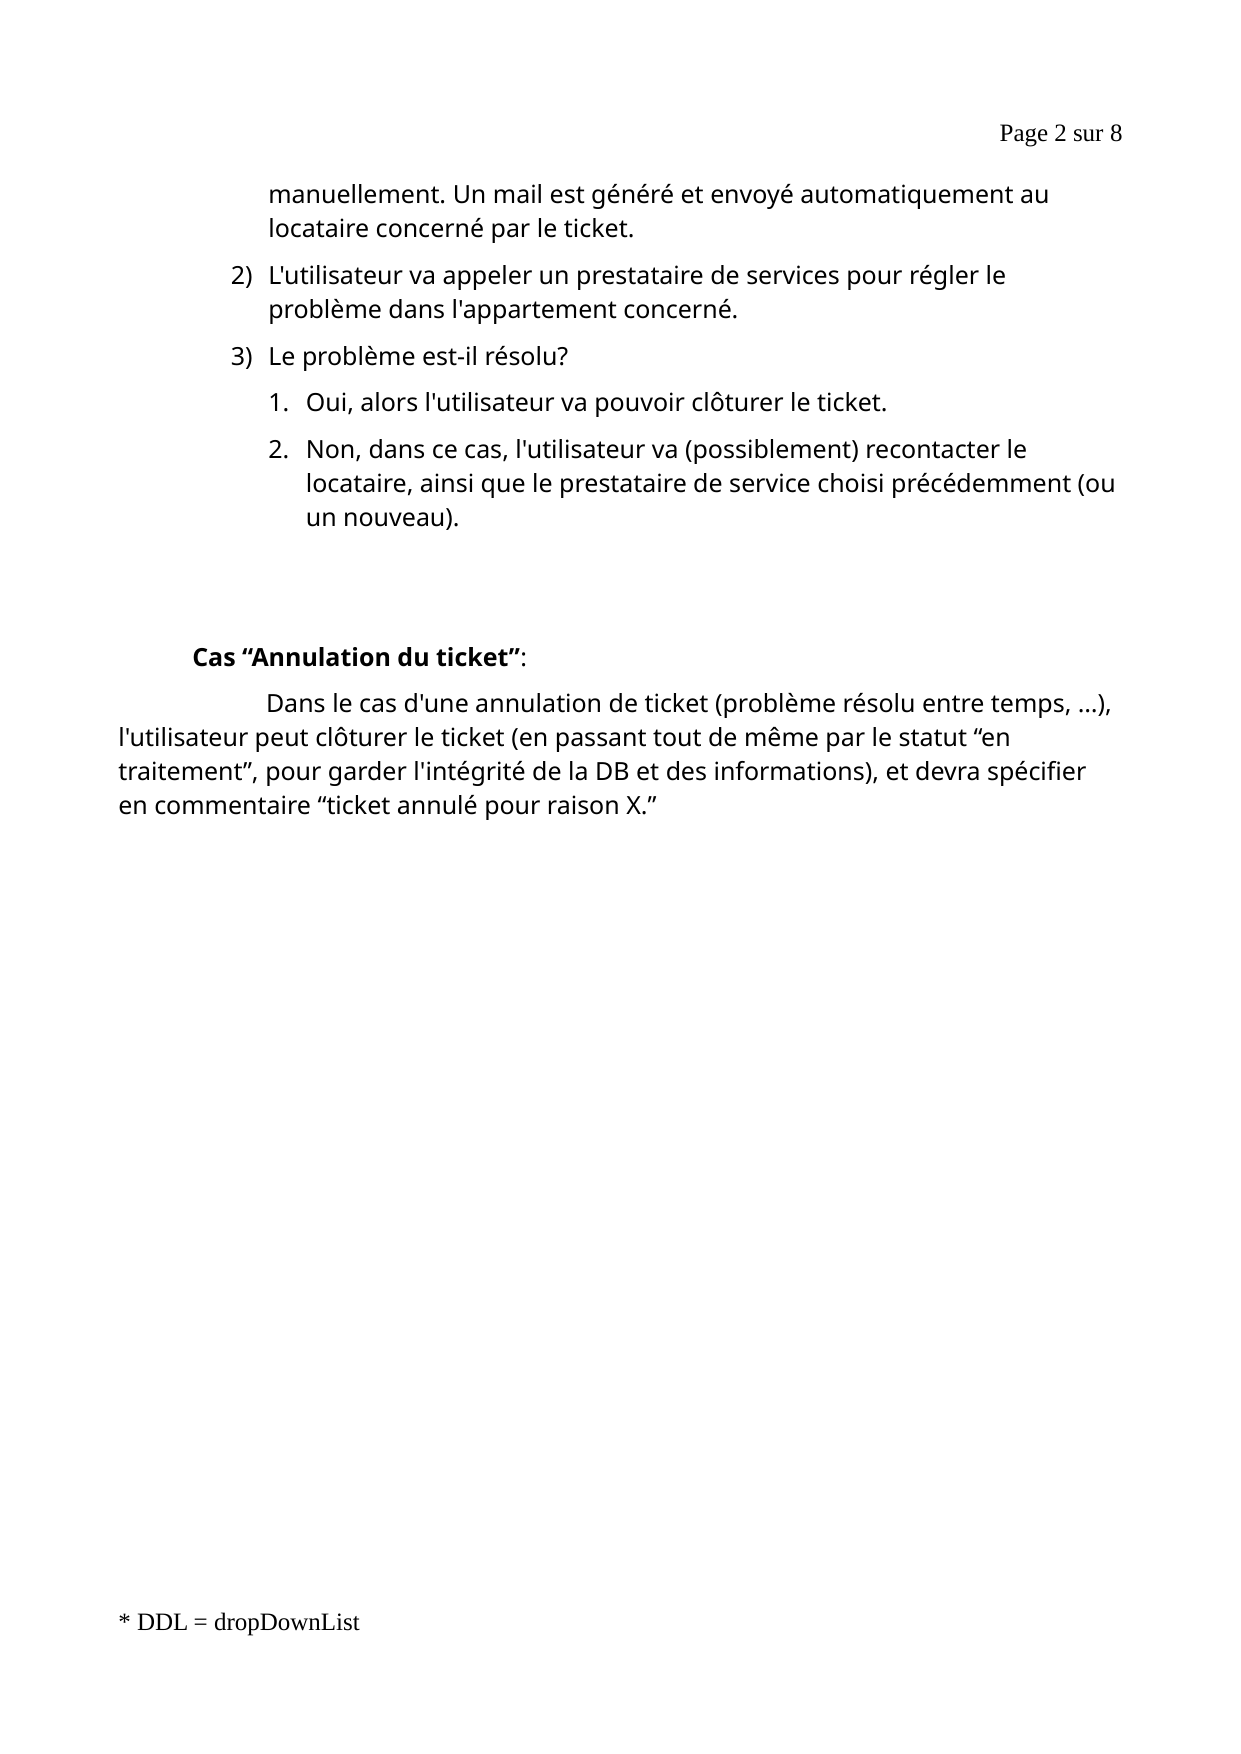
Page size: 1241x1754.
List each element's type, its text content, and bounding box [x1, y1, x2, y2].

subtitle L'utilisateur va appeler un prestataire de services pour régler le problème dans l'appartement concerné. [231, 258, 1122, 326]
subtitle Non, dans ce cas, l'utilisateur va (possiblement) recontacter le locataire, ainsi que le prestataire de service choisi précédemment (ou un nouveau). [268, 431, 1122, 534]
subtitle Oui, alors l'utilisateur va pouvoir clôturer le ticket. [268, 385, 1122, 419]
subtitle Dans le cas d'une annulation de ticket (problème résolu entre temps, …), l'utilisateur peut clôturer le ticket (en passant tout de même par le statut “en traitement”, pour garder l'intégrité de la DB et des informations), et devra spécifier en commentaire “ticket annulé pour raison X.” [118, 686, 1122, 822]
subtitle Cas “Annulation du ticket”: [118, 639, 1122, 673]
subtitle Le problème est-il résolu? [231, 338, 1122, 372]
subtitle manuellement. Un mail est généré et envoyé automatiquement au locataire concerné par le ticket. [231, 177, 1122, 245]
